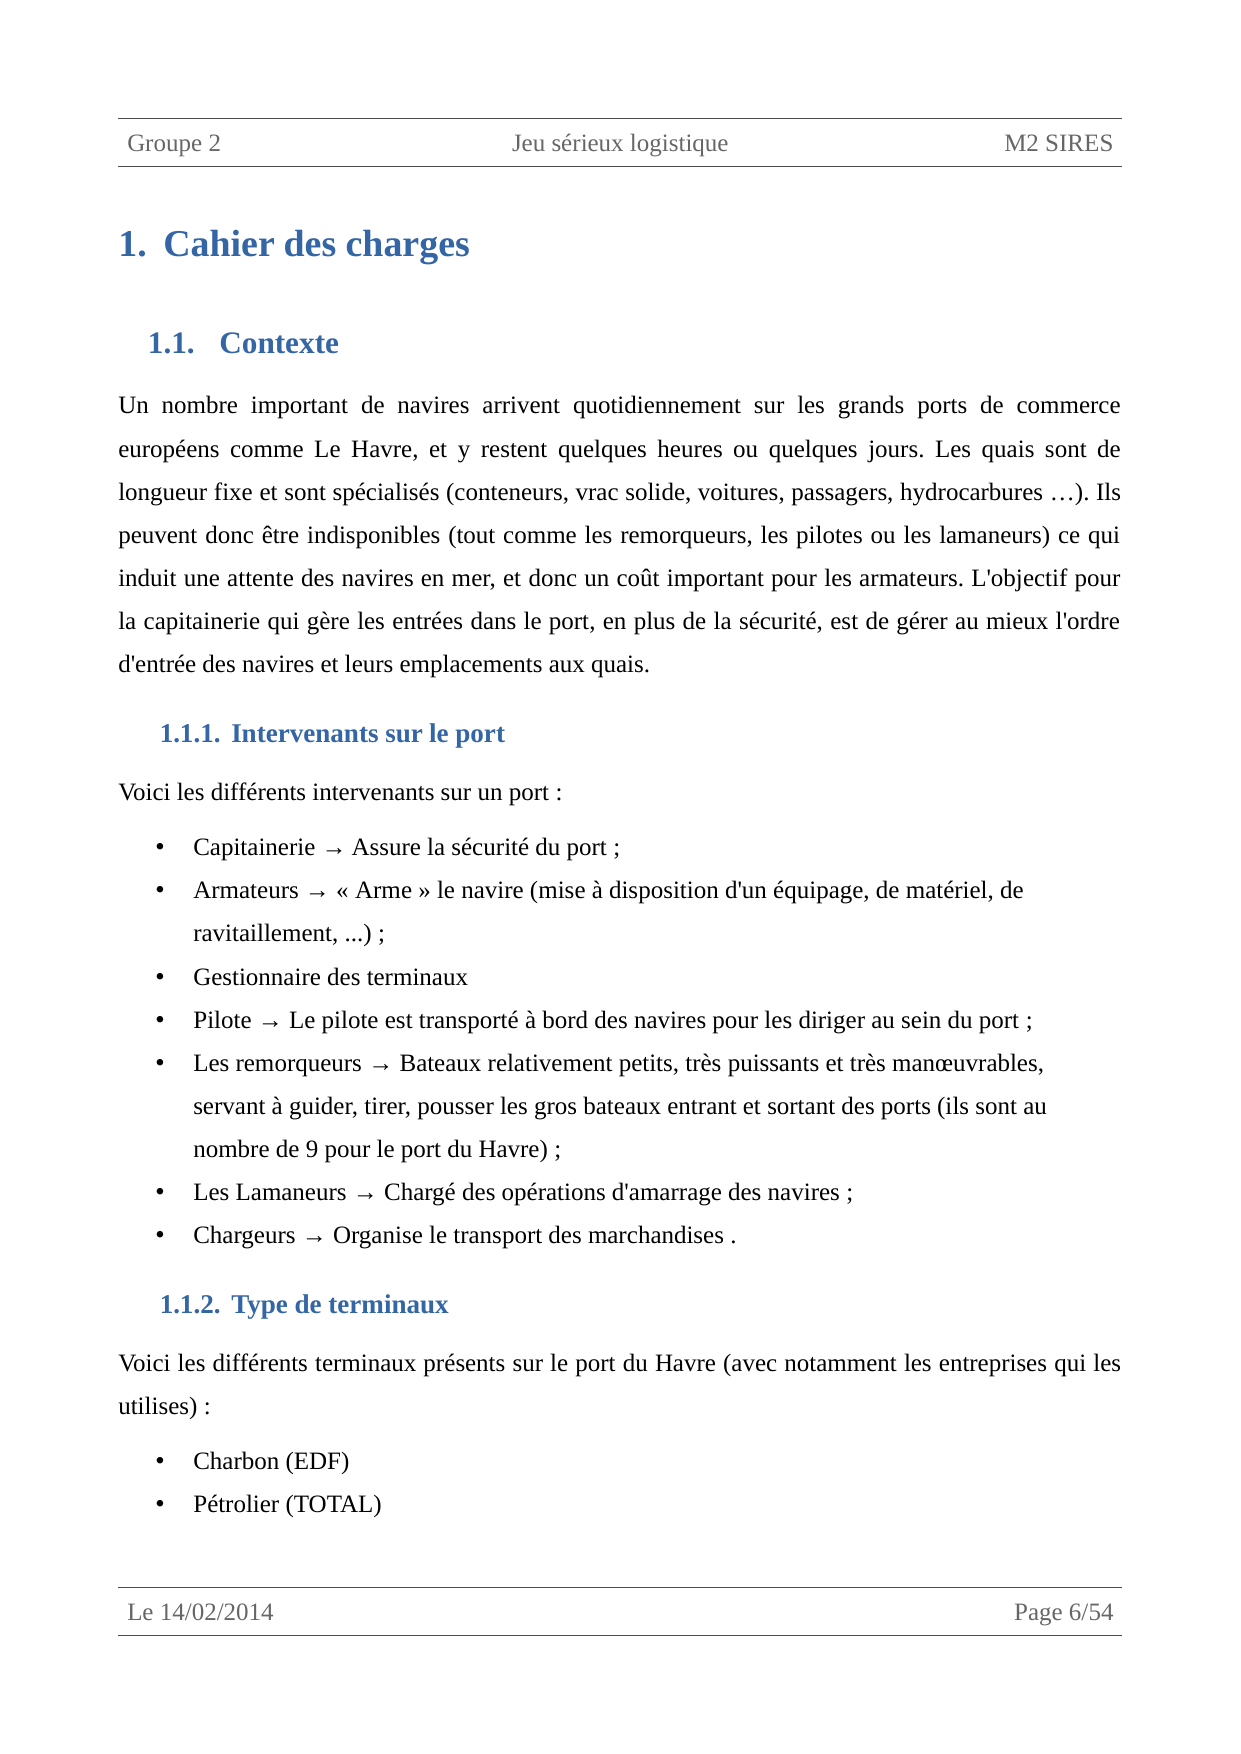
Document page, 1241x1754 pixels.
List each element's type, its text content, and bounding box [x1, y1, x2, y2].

list Pétrolier (TOTAL) [156, 1489, 1122, 1518]
subtitle Intervenants sur le port [157, 717, 1122, 749]
list Les Lamaneurs → Chargé des opérations d'amarrage des navires ; [156, 1177, 1122, 1206]
text Un nombre important de navires arrivent quotidiennement sur les grands ports de commerce européens comme Le Havre, et y restent quelques heures ou quelques jours. Les quais sont de longueur fixe et sont spécialisés (conteneurs, vrac solide, voitures, passagers, hydrocarbures …). Ils peuvent donc être indisponibles (tout comme les remorqueurs, les pilotes ou les lamaneurs) ce qui induit une attente des navires en mer, et donc un coût important pour les armateurs. L'objectif pour la capitainerie qui gère les entrées dans le port, en plus de la sécurité, est de gérer au mieux l'ordre d'entrée des navires et leurs emplacements aux quais. [118, 391, 1122, 678]
list Gestionnaire des terminaux [156, 962, 1122, 990]
list Pilote → Le pilote est transporté à bord des navires pour les diriger au sein du port ; [156, 1005, 1122, 1033]
text Voici les différents intervenants sur un port : [118, 777, 1122, 805]
list Les remorqueurs → Bateaux relativement petits, très puissants et très manœuvrables, servant à guider, tirer, pousser les gros bateaux entrant et sortant des ports (ils sont au nombre de 9 pour le port du Havre) ; [156, 1048, 1122, 1163]
text Voici les différents terminaux présents sur le port du Havre (avec notamment les entreprises qui les utilises) : [118, 1348, 1122, 1419]
subtitle Cahier des charges [118, 221, 1122, 265]
list Charbon (EDF) [156, 1446, 1122, 1475]
list Chargeurs → Organise le transport des marchandises . [156, 1220, 1122, 1249]
subtitle Contexte [145, 324, 1122, 360]
list Armateurs → « Arme » le navire (mise à disposition d'un équipage, de matériel, de ravitaillement, ...) ; [156, 875, 1122, 947]
subtitle Type de terminaux [157, 1288, 1122, 1320]
list Capitainerie → Assure la sécurité du port ; [156, 832, 1122, 861]
